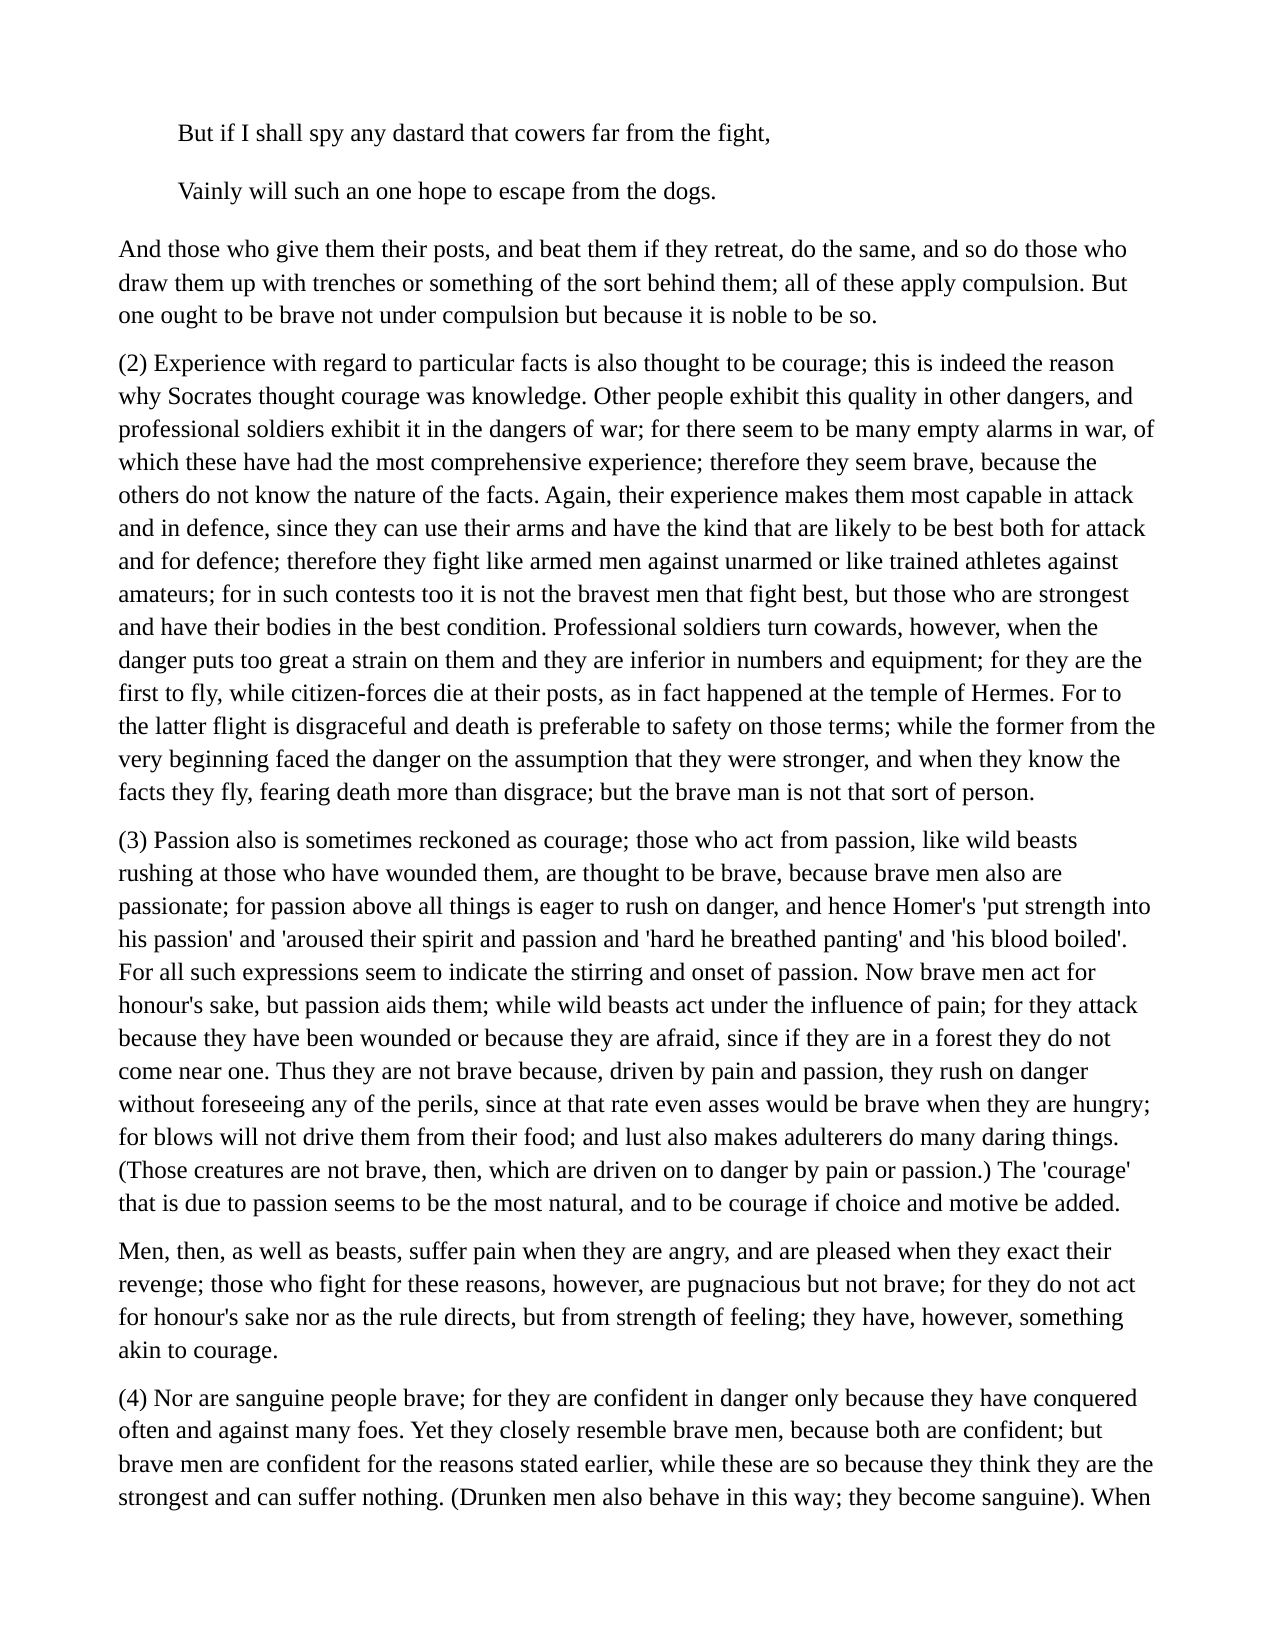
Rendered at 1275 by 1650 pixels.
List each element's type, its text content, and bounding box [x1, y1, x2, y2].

text And those who give them their posts, and beat them if they retreat, do the same, and so do those who draw them up with trenches or something of the sort behind them; all of these apply compulsion. But one ought to be brave not under compulsion but because it is noble to be so. [118, 234, 1157, 329]
text (4) Nor are sanguine people brave; for they are confident in danger only because they have conquered often and against many foes. Yet they closely resemble brave men, because both are confident; but brave men are confident for the reasons stated earlier, while these are so because they think they are the strongest and can suffer nothing. (Drunken men also behave in this way; they become sanguine). When [118, 1383, 1157, 1510]
text Vainly will such an one hope to escape from the dogs. [177, 176, 1098, 205]
text (3) Passion also is sometimes reckoned as courage; those who act from passion, like wild beasts rushing at those who have wounded them, are thought to be brave, because brave men also are passionate; for passion above all things is eager to rush on danger, and hence Homer's 'put strength into his passion' and 'aroused their spirit and passion and 'hard he breathed panting' and 'his blood boiled'. For all such expressions seem to indicate the stirring and onset of passion. Now brave men act for honour's sake, but passion aids them; while wild beasts act under the influence of pain; for they attack because they have been wounded or because they are afraid, since if they are in a forest they do not come near one. Thus they are not brave because, driven by pain and passion, they rush on danger without foreseeing any of the perils, since at that rate even asses would be brave when they are hungry; for blows will not drive them from their food; and lust also makes adulterers do many daring things. (Those creatures are not brave, then, which are driven on to danger by pain or passion.) The 'courage' that is due to passion seems to be the most natural, and to be courage if choice and motive be added. [118, 825, 1157, 1217]
text Men, then, as well as beasts, suffer pain when they are angry, and are pleased when they exact their revenge; those who fight for these reasons, however, are pugnacious but not brave; for they do not act for honour's sake nor as the rule directs, but from strength of feeling; they have, however, something akin to courage. [118, 1236, 1157, 1364]
text But if I shall spy any dastard that cowers far from the fight, [177, 118, 1098, 147]
text (2) Experience with regard to particular facts is also thought to be courage; this is indeed the reason why Socrates thought courage was knowledge. Other people exhibit this quality in other dangers, and professional soldiers exhibit it in the dangers of war; for there seem to be many empty alarms in war, of which these have had the most comprehensive experience; therefore they seem brave, because the others do not know the nature of the facts. Again, their experience makes them most capable in attack and in defence, since they can use their arms and have the kind that are likely to be best both for attack and for defence; therefore they fight like armed men against unarmed or like trained athletes against amateurs; for in such contests too it is not the bravest men that fight best, but those who are strongest and have their bodies in the best condition. Professional soldiers turn cowards, however, when the danger puts too great a strain on them and they are inferior in numbers and equipment; for they are the first to fly, while citizen-forces die at their posts, as in fact happened at the temple of Hermes. For to the latter flight is disgraceful and death is preferable to safety on those terms; while the former from the very beginning faced the danger on the assumption that they were stronger, and when they know the facts they fly, fearing death more than disgrace; but the brave man is not that sort of person. [118, 348, 1157, 806]
